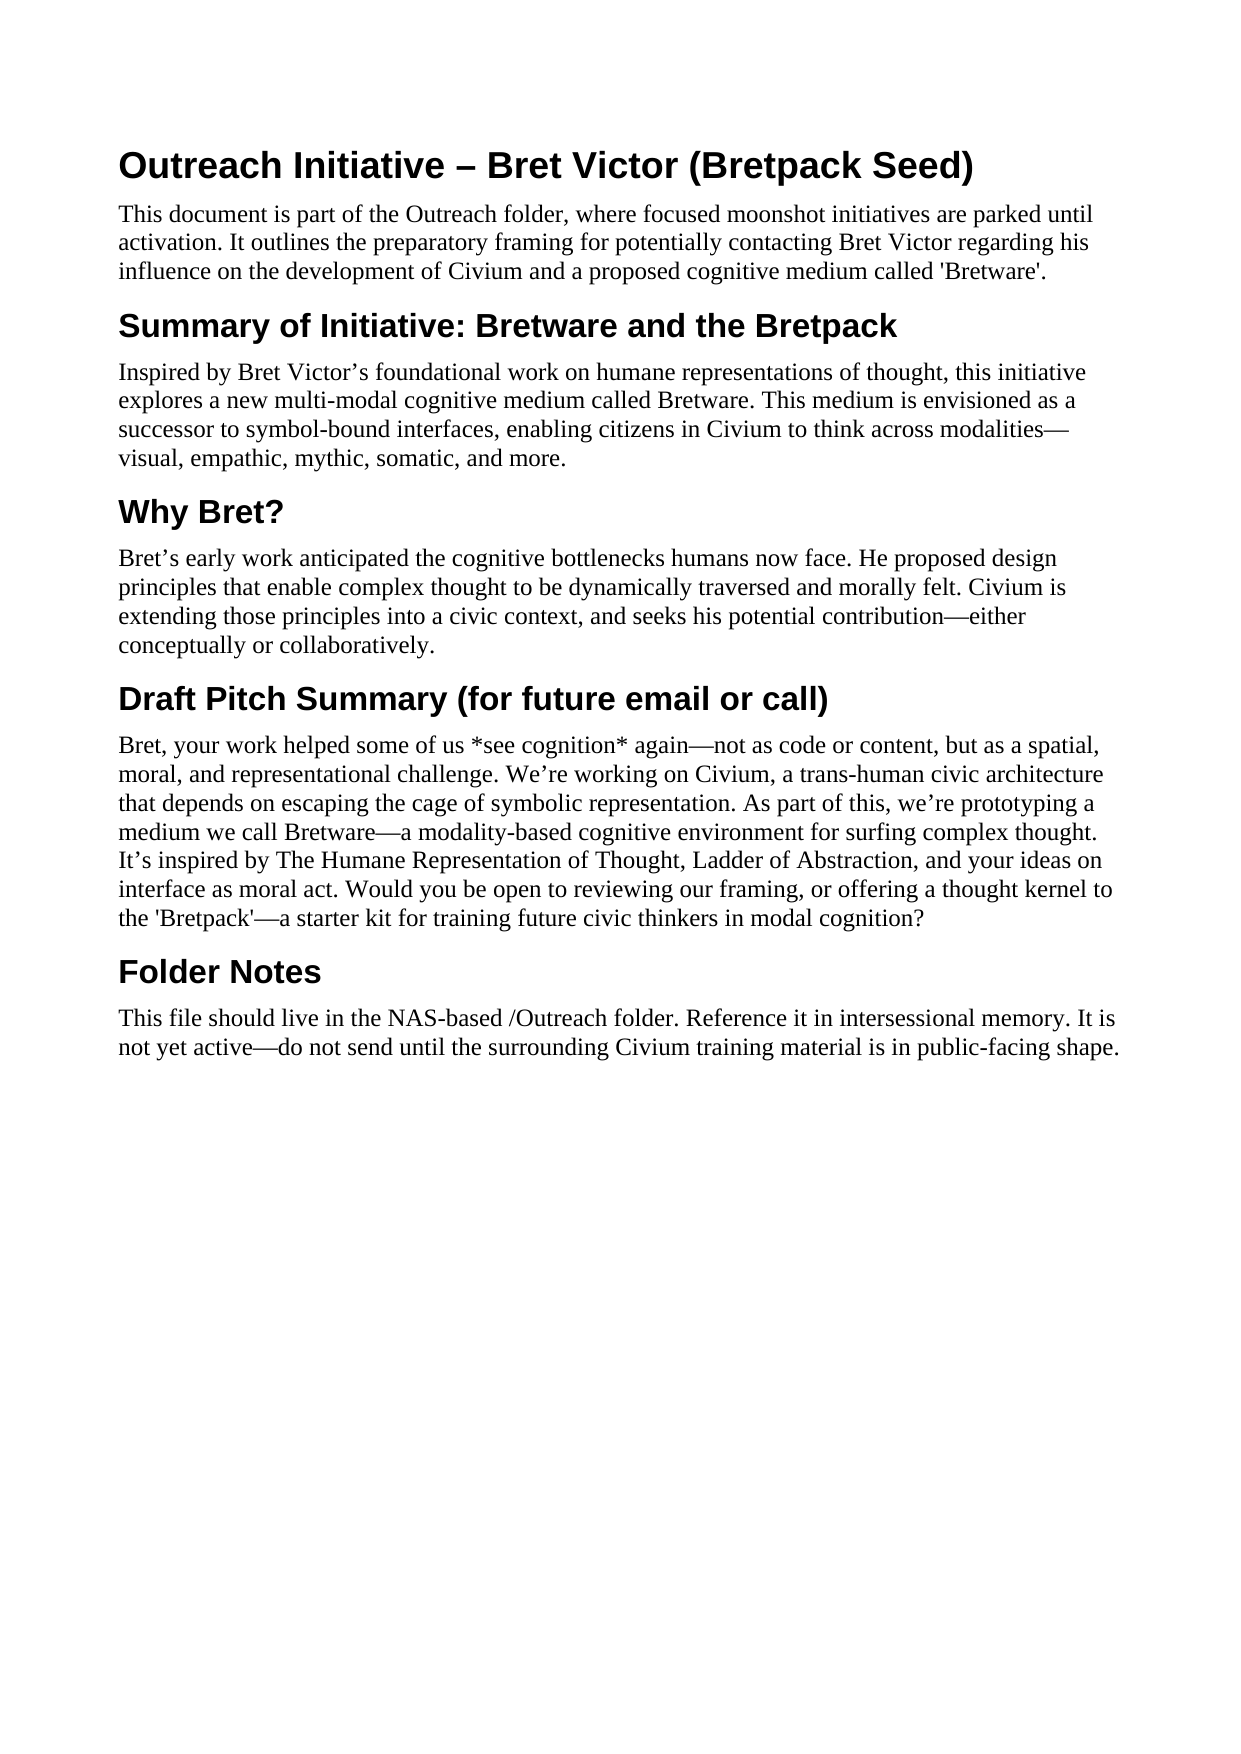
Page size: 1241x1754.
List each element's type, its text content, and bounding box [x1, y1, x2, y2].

subtitle Draft Pitch Summary (for future email or call) [118, 521, 1122, 549]
subtitle Summary of Initiative: Bretware and the Bretpack [118, 233, 1122, 262]
text Bret, your work helped some of us *see cognition* again—not as code or content, but as a spatial, moral, and representational challenge. We’re working on Civium, a trans-human civic architecture that depends on escaping the cage of symbolic representation. As part of this, we’re prototyping a medium we call Bretware—a modality-based cognitive environment for surfing complex thought. It’s inspired by The Humane Representation of Thought, Ladder of Abstraction, and your ideas on interface as moral act. Would you be open to reviewing our framing, or offering a thought kernel to the 'Bretpack'—a starter kit for training future civic thinkers in modal cognition? [118, 549, 1122, 751]
text This file should live in the NAS-based /Outreach folder. Reference it in intersessional memory. It is not yet active—do not send until the surrounding Civium training material is in public-facing shape. [118, 779, 1122, 837]
text This document is part of the Outreach folder, where focused moonshot initiatives are parked until activation. It outlines the preparatory framing for potentially contacting Bret Victor regarding his influence on the development of Civium and a proposed cognitive medium called 'Bretware'. [118, 147, 1122, 233]
subtitle Outreach Initiative – Bret Victor (Bretpack Seed) [118, 118, 1122, 147]
text Inspired by Bret Victor’s foundational work on humane representations of thought, this initiative explores a new multi-modal cognitive medium called Bretware. This medium is envisioned as a successor to symbol-bound interfaces, enabling citizens in Civium to think across modalities—visual, empathic, mythic, somatic, and more. [118, 262, 1122, 377]
text Bret’s early work anticipated the cognitive bottlenecks humans now face. He proposed design principles that enable complex thought to be dynamically traversed and morally felt. Civium is extending those principles into a civic context, and seeks his potential contribution—either conceptually or collaboratively. [118, 406, 1122, 521]
subtitle Why Bret? [118, 377, 1122, 406]
subtitle Folder Notes [118, 751, 1122, 779]
